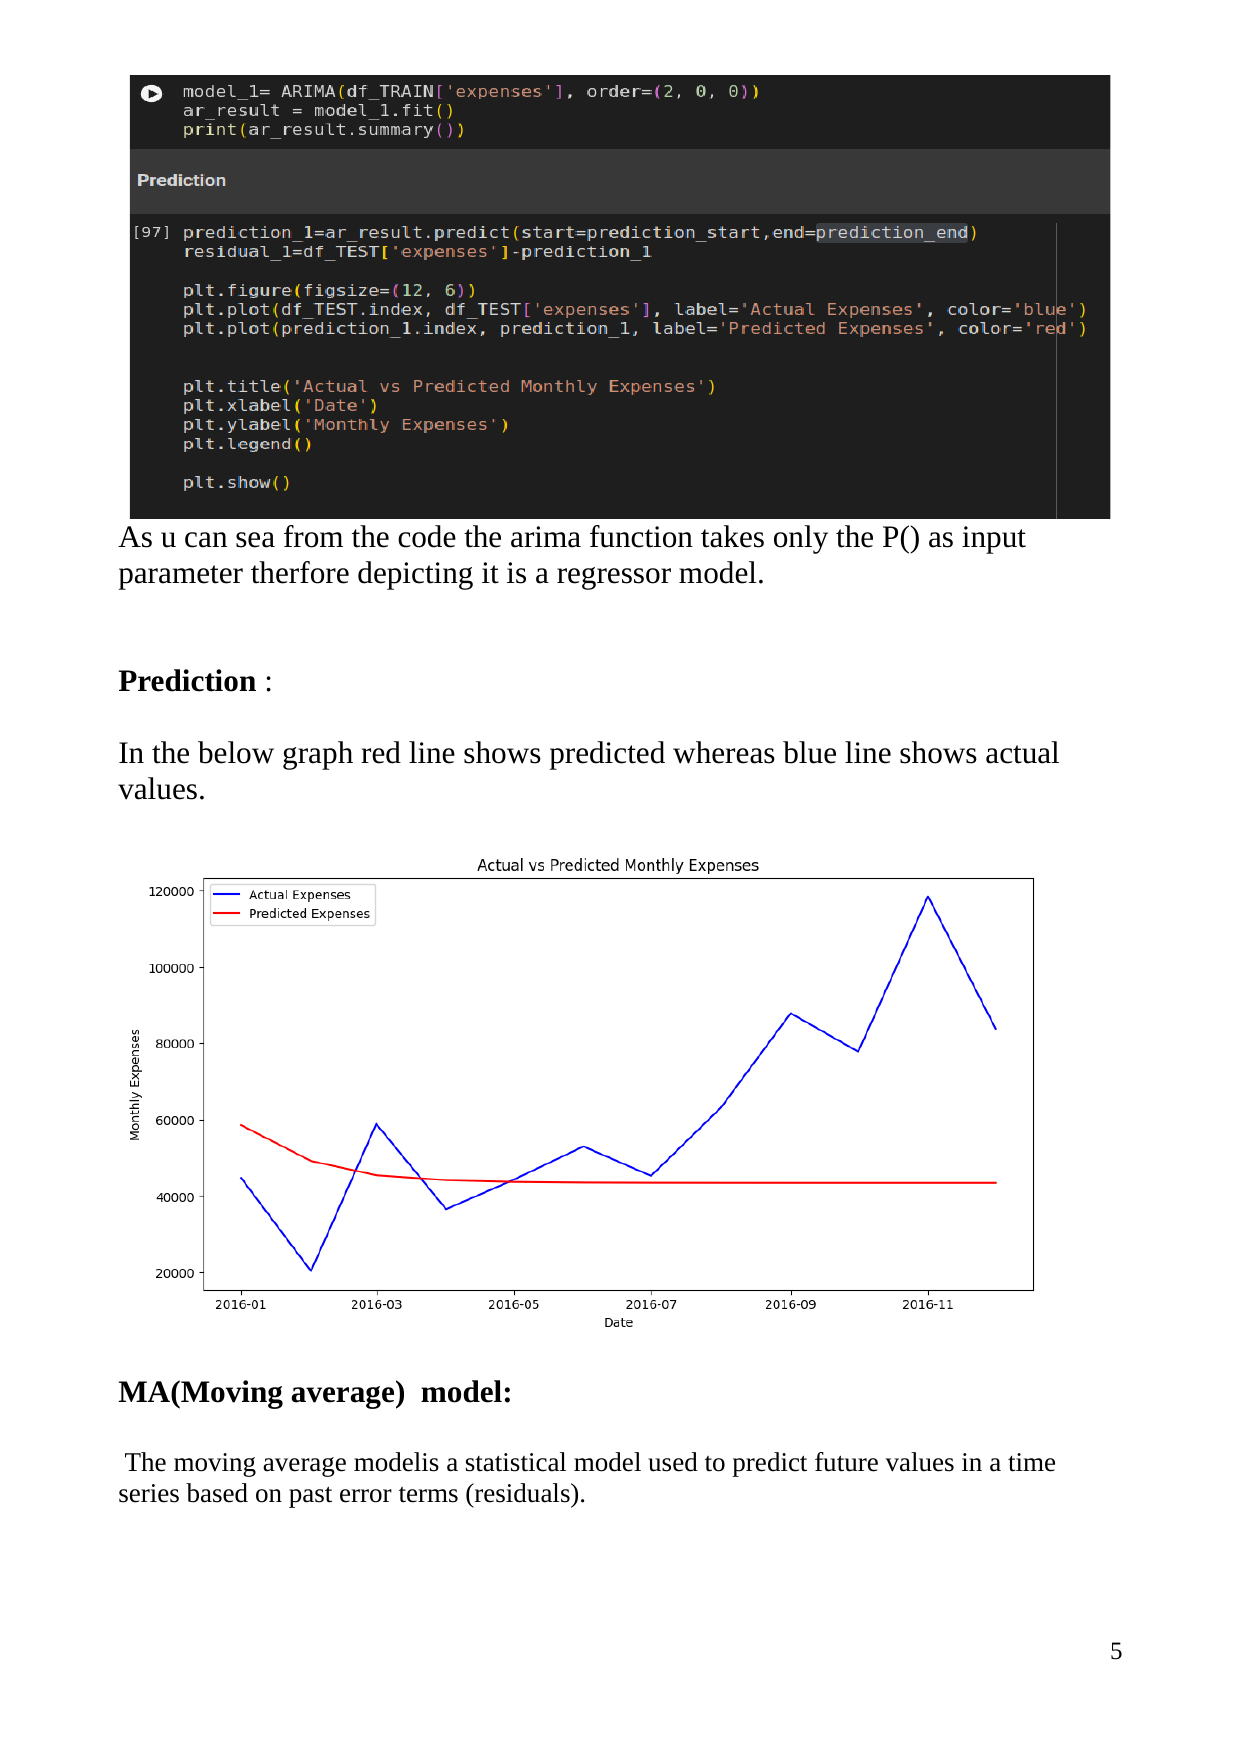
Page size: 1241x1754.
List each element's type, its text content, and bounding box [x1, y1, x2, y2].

text Prediction : [118, 662, 1122, 698]
text The moving average modelis a statistical model used to predict future values in a time series based on past error terms (residuals). [118, 1446, 1122, 1508]
text In the below graph red line shows predicted whereas blue line shows actual values. [118, 734, 1122, 806]
text MA(Moving average) model: [118, 1374, 1122, 1410]
text As u can sea from the code the arima function takes only the P() as input parameter therfore depicting it is a regressor model. [118, 104, 1122, 590]
